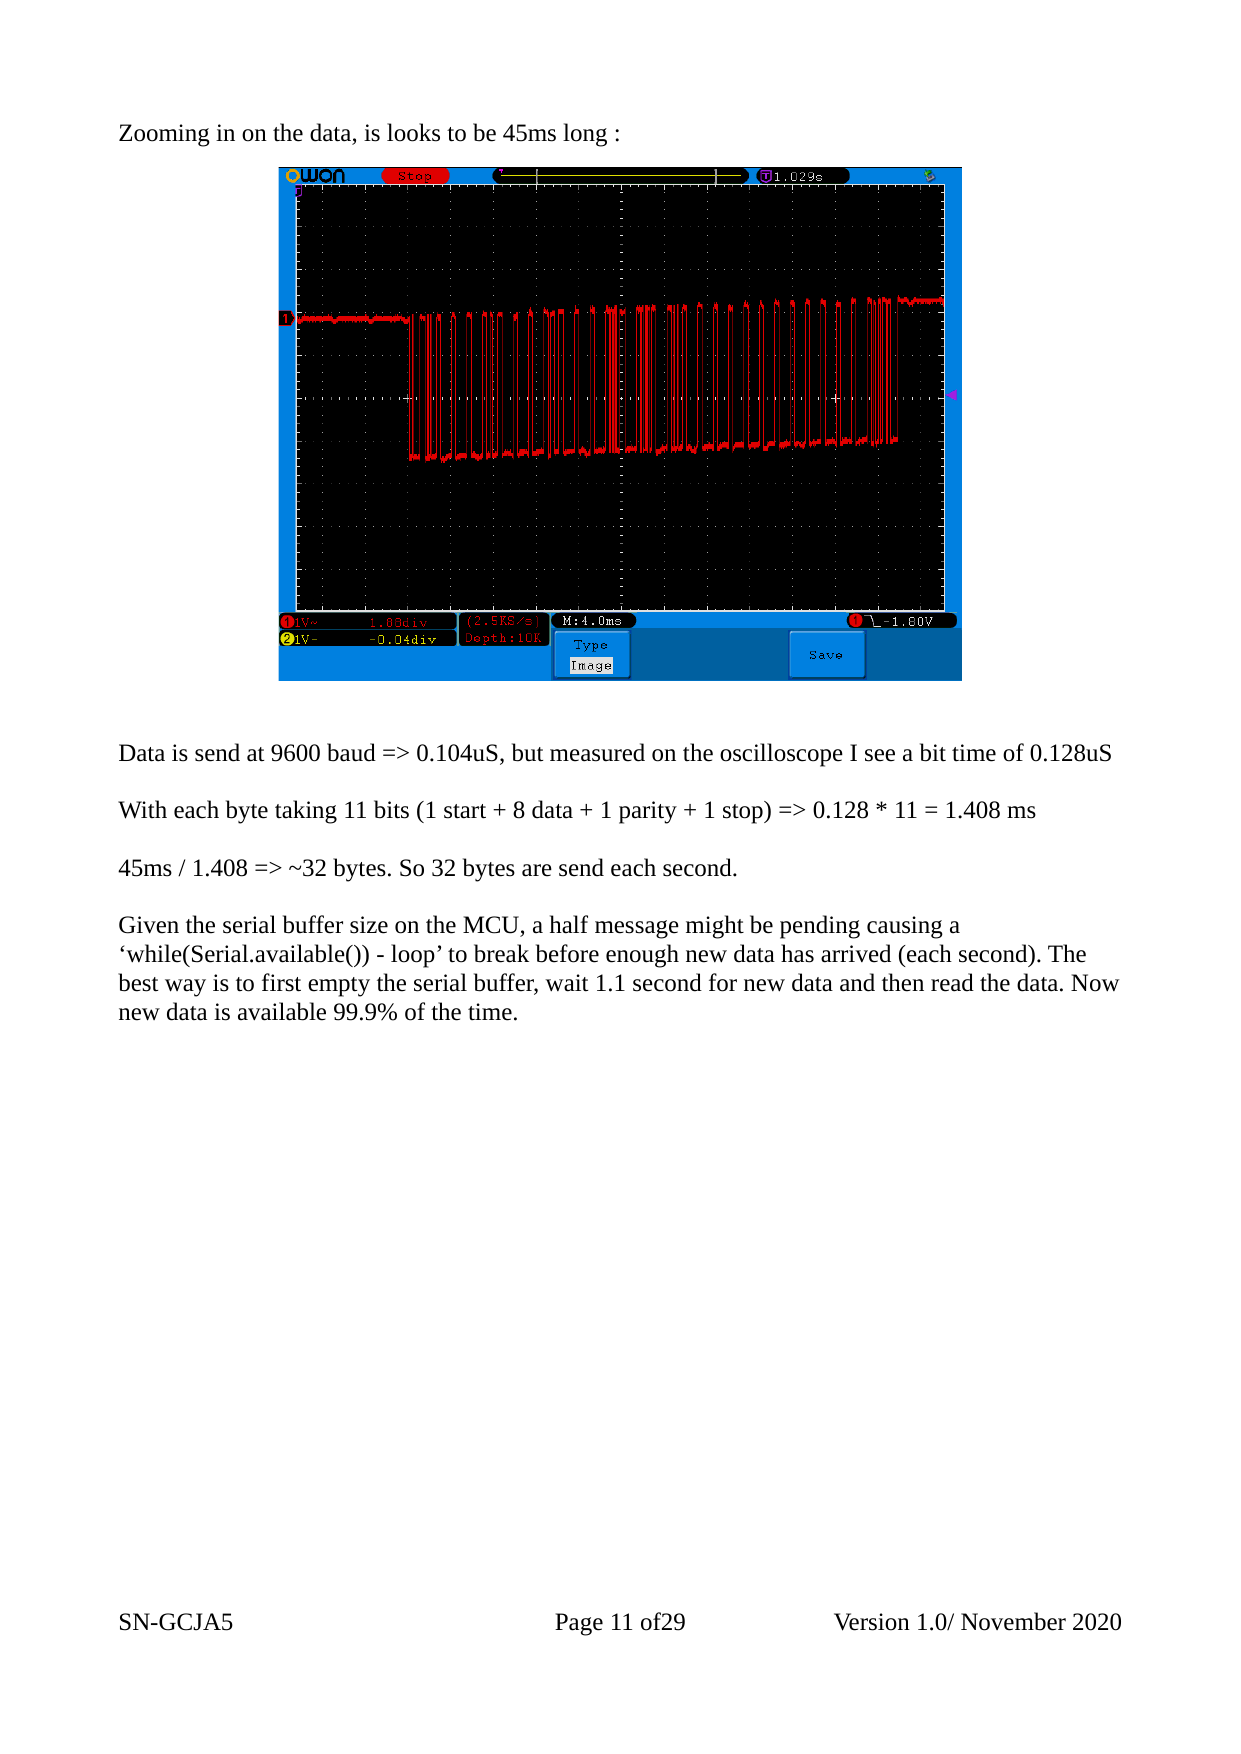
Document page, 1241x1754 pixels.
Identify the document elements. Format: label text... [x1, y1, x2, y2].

text Data is send at 9600 baud => 0.104uS, but measured on the oscilloscope I see a bit time of 0.128uS [118, 738, 1122, 767]
text Given the serial buffer size on the MCU, a half message might be pending causing a ‘while(Serial.available()) - loop’ to break before enough new data has arrived (each second). The best way is to first empty the serial buffer, wait 1.1 second for new data and then read the data. Now new data is available 99.9% of the time. [118, 910, 1122, 1025]
text With each byte taking 11 bits (1 start + 8 data + 1 parity + 1 stop) => 0.128 * 11 = 1.408 ms [118, 795, 1122, 824]
picture [278, 167, 962, 681]
text Zooming in on the data, is looks to be 45ms long : [118, 118, 1122, 147]
text 45ms / 1.408 => ~32 bytes. So 32 bytes are send each second. [118, 853, 1122, 882]
